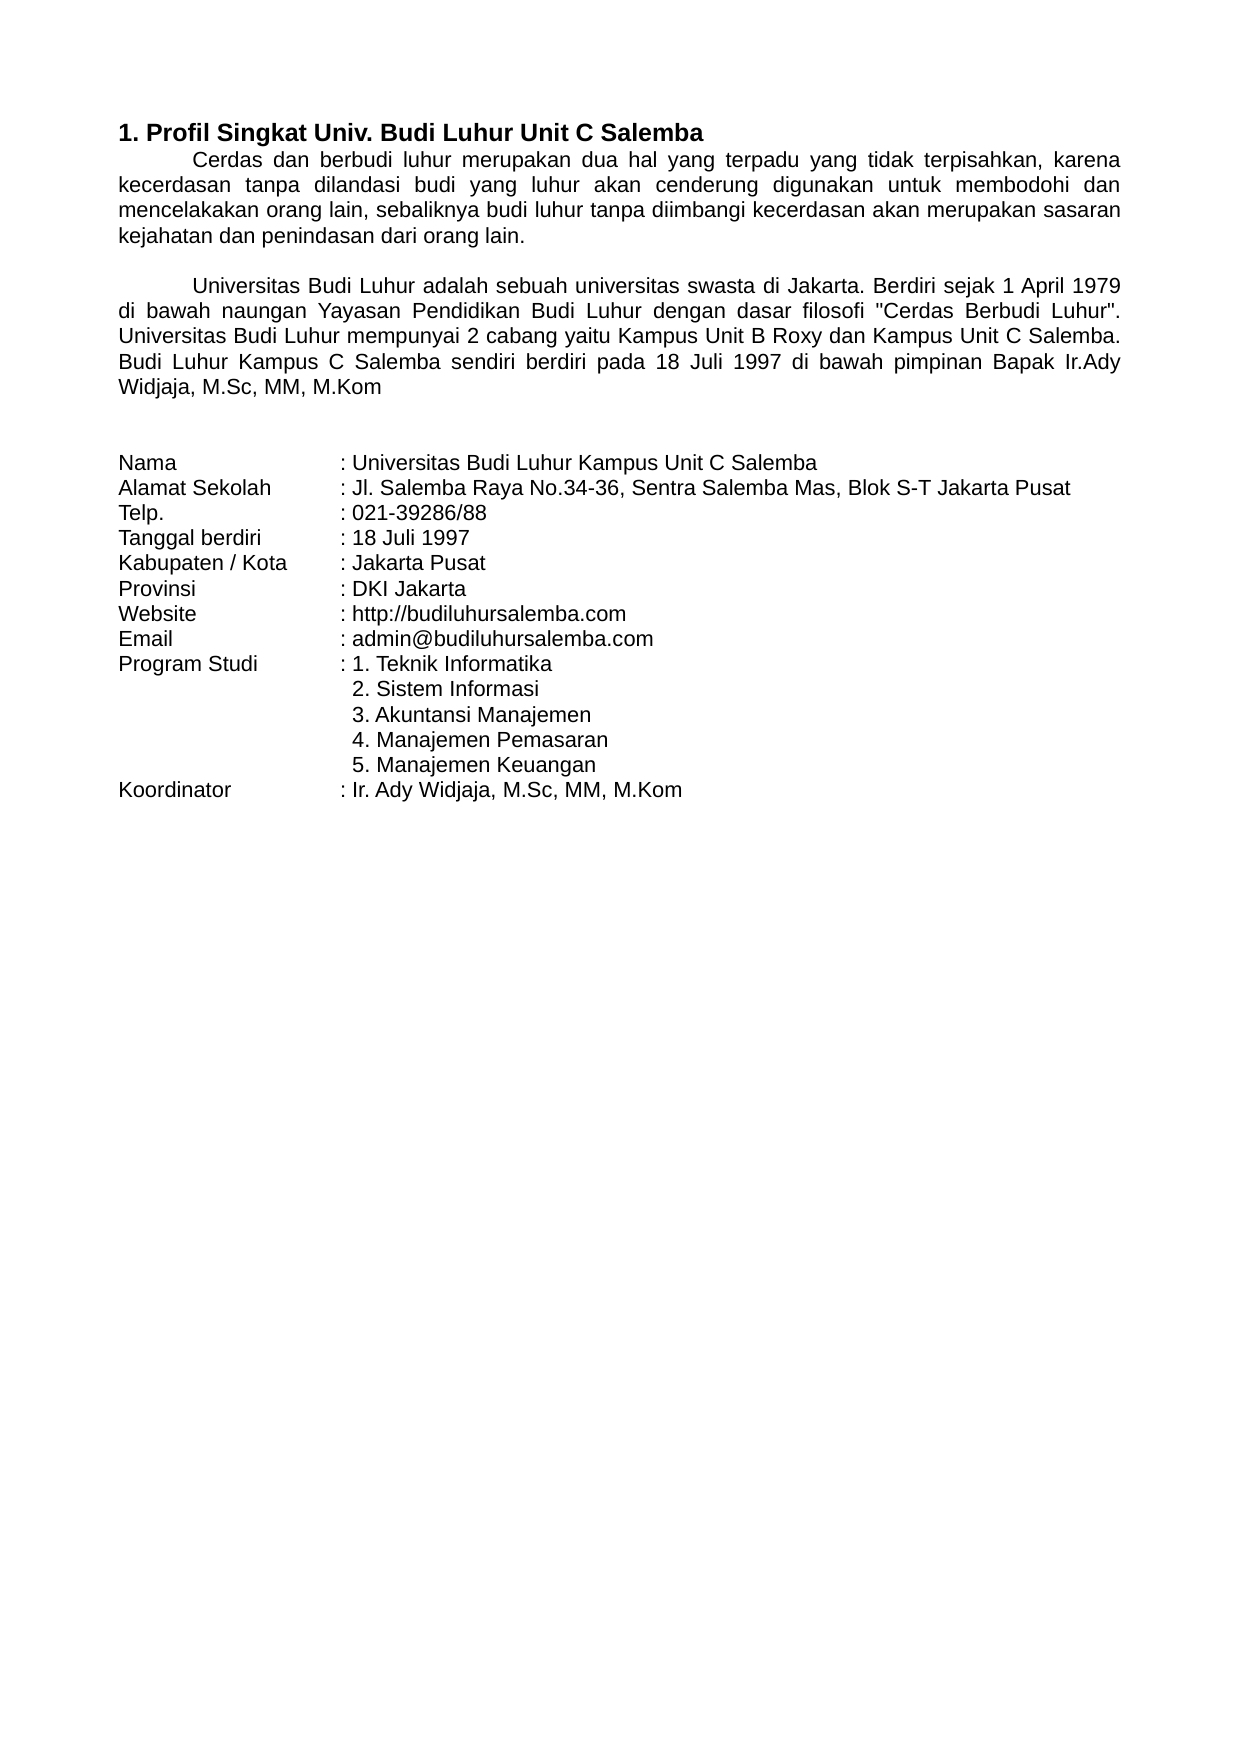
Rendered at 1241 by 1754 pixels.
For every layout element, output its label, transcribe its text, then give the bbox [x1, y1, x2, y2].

text 3. Akuntansi Manajemen [118, 701, 1122, 727]
text Nama : Universitas Budi Luhur Kampus Unit C Salemba [118, 449, 1122, 474]
text Universitas Budi Luhur adalah sebuah universitas swasta di Jakarta. Berdiri sejak 1 April 1979 di bawah naungan Yayasan Pendidikan Budi Luhur dengan dasar filosofi "Cerdas Berbudi Luhur". Universitas Budi Luhur mempunyai 2 cabang yaitu Kampus Unit B Roxy dan Kampus Unit C Salemba. Budi Luhur Kampus C Salemba sendiri berdiri pada 18 Juli 1997 di bawah pimpinan Bapak Ir.Ady Widjaja, M.Sc, MM, M.Kom [118, 273, 1122, 399]
text 5. Manajemen Keuangan [118, 752, 1122, 777]
text Kabupaten / Kota : Jakarta Pusat [118, 550, 1122, 575]
text Koordinator : Ir. Ady Widjaja, M.Sc, MM, M.Kom [118, 777, 1122, 802]
text Tanggal berdiri : 18 Juli 1997 [118, 525, 1122, 550]
text Email : admin@budiluhursalemba.com [118, 626, 1122, 651]
text Provinsi : DKI Jakarta [118, 575, 1122, 601]
text 4. Manajemen Pemasaran [118, 727, 1122, 752]
text Cerdas dan berbudi luhur merupakan dua hal yang terpadu yang tidak terpisahkan, karena kecerdasan tanpa dilandasi budi yang luhur akan cenderung digunakan untuk membodohi dan mencelakakan orang lain, sebaliknya budi luhur tanpa diimbangi kecerdasan akan merupakan sasaran kejahatan dan penindasan dari orang lain. [118, 147, 1122, 248]
text Program Studi : 1. Teknik Informatika [118, 651, 1122, 676]
text Alamat Sekolah : Jl. Salemba Raya No.34-36, Sentra Salemba Mas, Blok S-T Jakarta Pusat [118, 474, 1122, 500]
text Telp. : 021-39286/88 [118, 500, 1122, 525]
text 2. Sistem Informasi [118, 676, 1122, 701]
text 1. Profil Singkat Univ. Budi Luhur Unit C Salemba [118, 118, 1122, 147]
text Website : http://budiluhursalemba.com [118, 601, 1122, 626]
